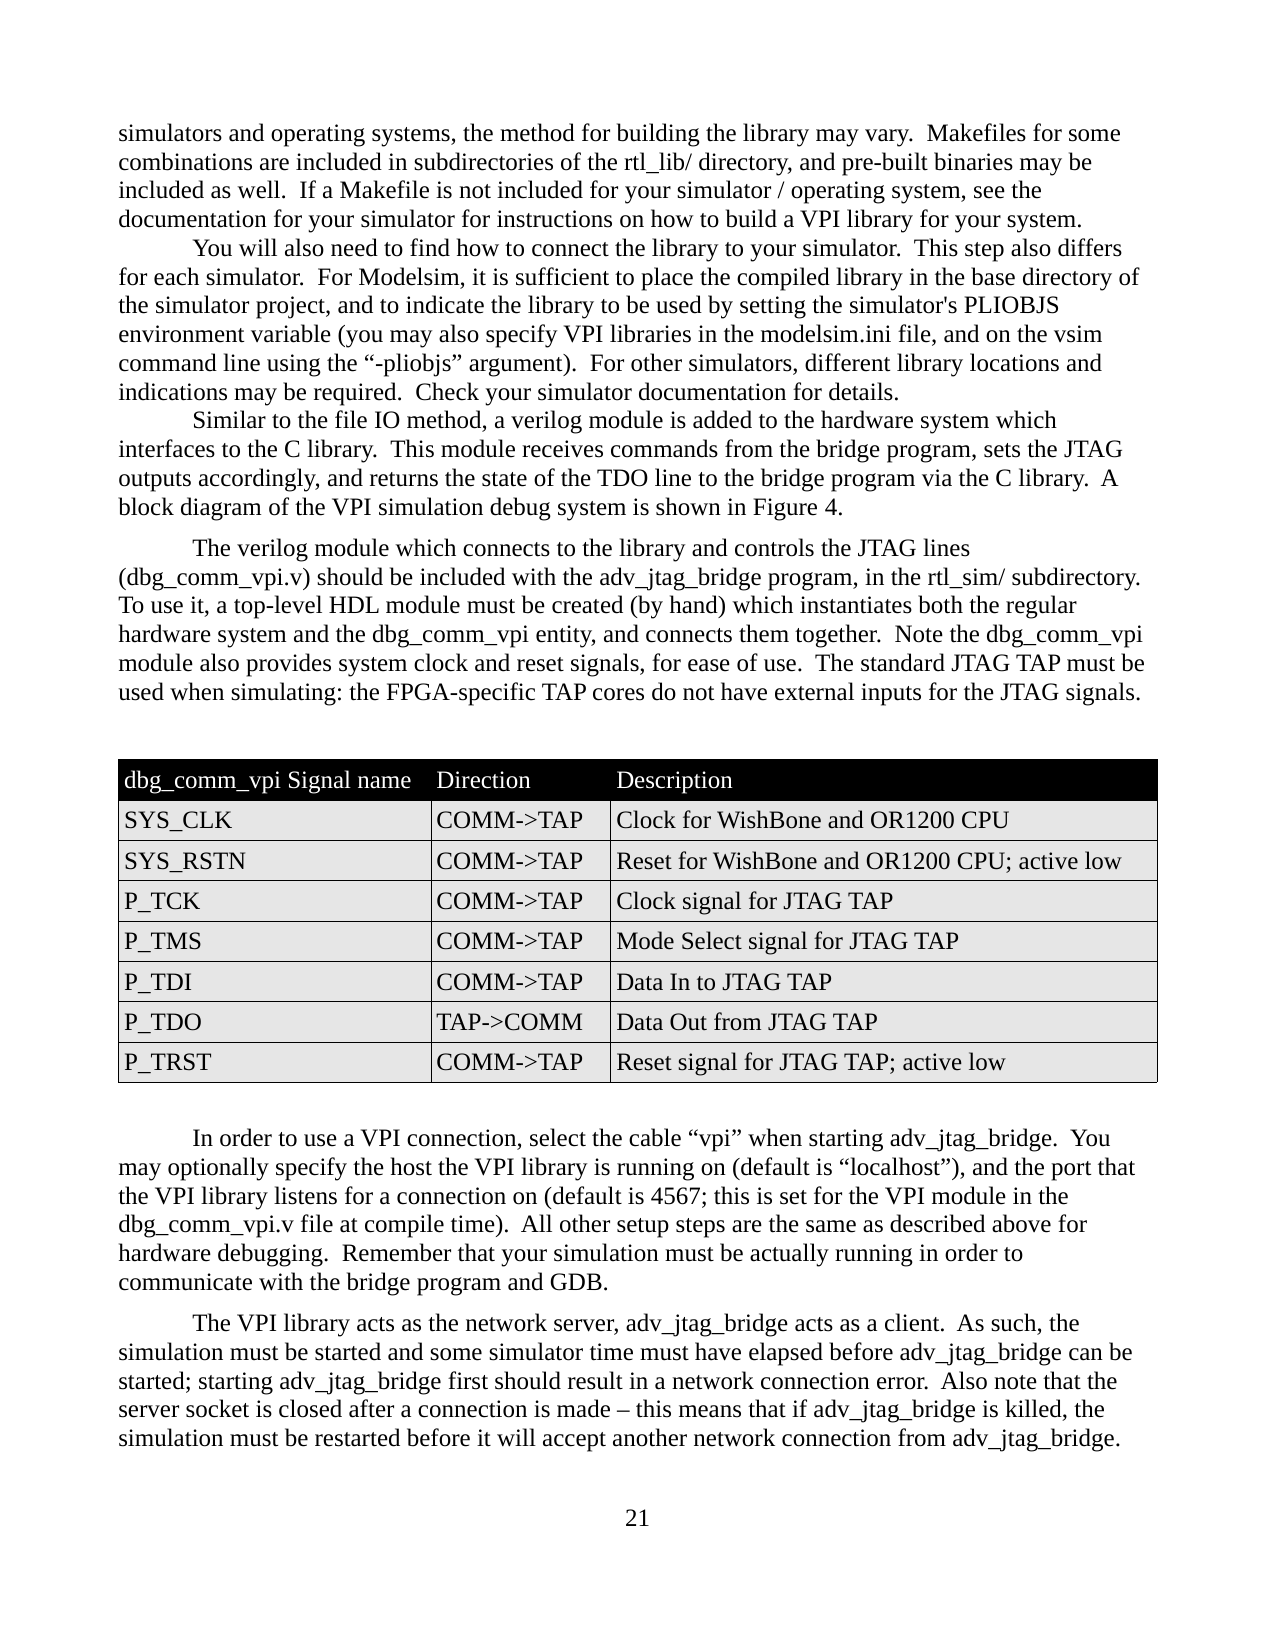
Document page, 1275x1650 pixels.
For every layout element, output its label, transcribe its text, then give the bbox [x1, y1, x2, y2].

table_cell P_TDO [119, 1002, 431, 1042]
table_cell P_TDI [119, 962, 431, 1001]
table_cell COMM->TAP [432, 1043, 610, 1082]
table_header dbg_comm_vpi Signal name [119, 760, 431, 800]
text simulators and operating systems, the method for building the library may vary. Makefiles for some combinations are included in subdirectories of the rtl_lib/ directory, and pre-built binaries may be included as well. If a Makefile is not included for your simulator / operating system, see the documentation for your simulator for instructions on how to build a VPI library for your system. [118, 118, 1157, 233]
text You will also need to find how to connect the library to your simulator. This step also differs for each simulator. For Modelsim, it is sufficient to place the compiled library in the base directory of the simulator project, and to indicate the library to be used by setting the simulator's PLIOBJS environment variable (you may also specify VPI libraries in the modelsim.ini file, and on the vsim command line using the “-pliobjs” argument). For other simulators, different library locations and indications may be required. Check your simulator documentation for details. [118, 233, 1157, 406]
table_cell P_TRST [119, 1043, 431, 1082]
table_cell COMM->TAP [432, 962, 610, 1001]
table_cell Clock signal for JTAG TAP [611, 881, 1157, 921]
table_cell Clock for WishBone and OR1200 CPU [611, 801, 1157, 840]
table_cell Mode Select signal for JTAG TAP [611, 922, 1157, 961]
table_cell Data In to JTAG TAP [611, 962, 1157, 1001]
table_cell COMM->TAP [432, 801, 610, 840]
table_cell COMM->TAP [432, 922, 610, 961]
text In order to use a VPI connection, select the cable “vpi” when starting adv_jtag_bridge. You may optionally specify the host the VPI library is running on (default is “localhost”), and the port that the VPI library listens for a connection on (default is 4567; this is set for the VPI module in the dbg_comm_vpi.v file at compile time). All other setup steps are the same as described above for hardware debugging. Remember that your simulation must be actually running in order to communicate with the bridge program and GDB. [118, 1123, 1157, 1296]
text The verilog module which connects to the library and controls the JTAG lines (dbg_comm_vpi.v) should be included with the adv_jtag_bridge program, in the rtl_sim/ subdirectory. To use it, a top-level HDL module must be created (by hand) which instantiates both the regular hardware system and the dbg_comm_vpi entity, and connects them together. Note the dbg_comm_vpi module also provides system clock and reset signals, for ease of use. The standard JTAG TAP must be used when simulating: the FPGA-specific TAP cores do not have external inputs for the JTAG signals. [118, 533, 1157, 706]
table_cell SYS_RSTN [119, 841, 431, 880]
table_header Description [611, 760, 1157, 800]
table_cell Reset for WishBone and OR1200 CPU; active low [611, 841, 1157, 880]
text The VPI library acts as the network server, adv_jtag_bridge acts as a client. As such, the simulation must be started and some simulator time must have elapsed before adv_jtag_bridge can be started; starting adv_jtag_bridge first should result in a network connection error. Also note that the server socket is closed after a connection is made – this means that if adv_jtag_bridge is killed, the simulation must be restarted before it will accept another network connection from adv_jtag_bridge. [118, 1308, 1157, 1452]
table_cell P_TMS [119, 922, 431, 961]
table_cell Data Out from JTAG TAP [611, 1002, 1157, 1042]
table_cell TAP->COMM [432, 1002, 610, 1042]
table_cell Reset signal for JTAG TAP; active low [611, 1043, 1157, 1082]
table_cell COMM->TAP [432, 841, 610, 880]
table_header Direction [432, 760, 610, 800]
text Similar to the file IO method, a verilog module is added to the hardware system which interfaces to the C library. This module receives commands from the bridge program, sets the JTAG outputs accordingly, and returns the state of the TDO line to the bridge program via the C library. A block diagram of the VPI simulation debug system is shown in Figure 4. [118, 406, 1157, 521]
table_cell P_TCK [119, 881, 431, 921]
table_cell COMM->TAP [432, 881, 610, 921]
table_cell SYS_CLK [119, 801, 431, 840]
